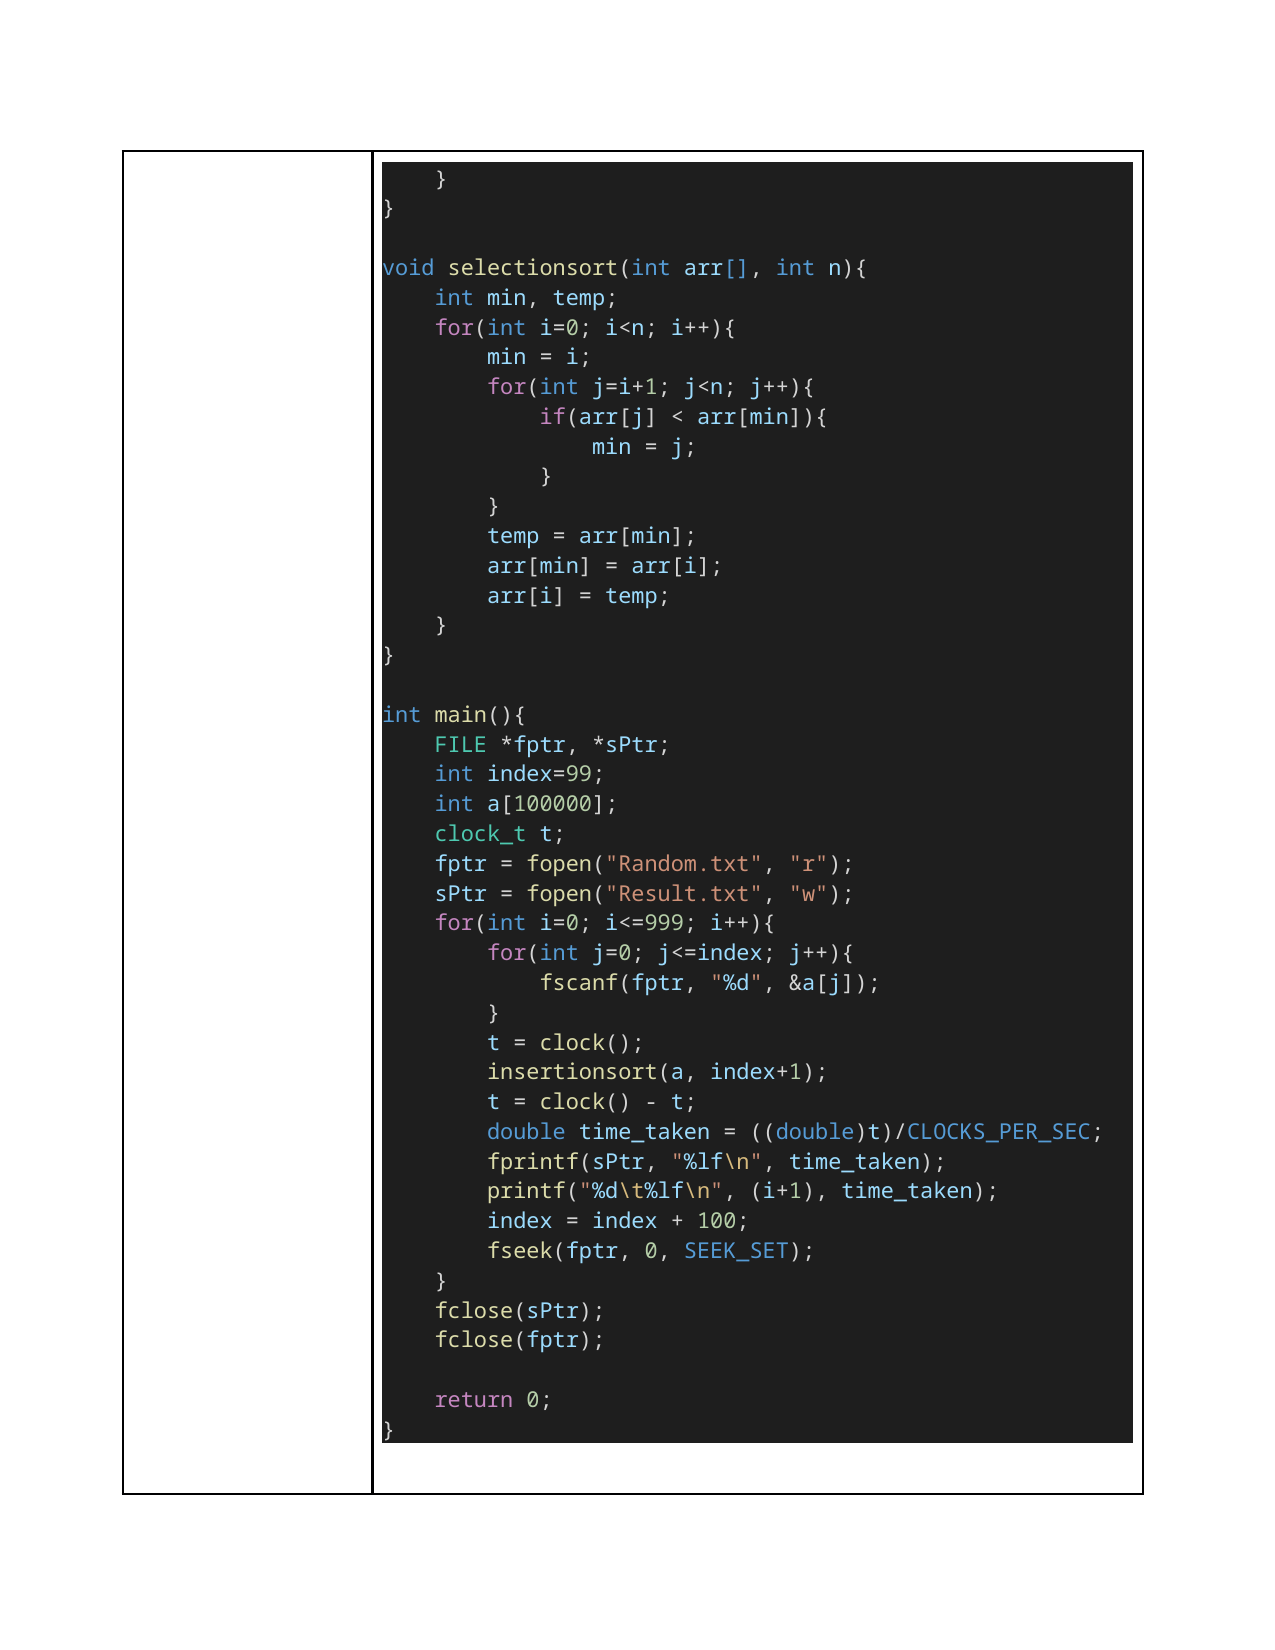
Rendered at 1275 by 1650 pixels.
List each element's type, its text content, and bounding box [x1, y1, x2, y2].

table_cell } } void selectionsort(int arr[], int n){ int min, temp; for(int i=0; i<n; i++){ min = i; for(int j=i+1; j<n; j++){ if(arr[j] < arr[min]){ min = j; } } temp = arr[min]; arr[min] = arr[i]; arr[i] = temp; } } int main(){ FILE *fptr, *sPtr; int index=99; int a[100000]; clock_t t; fptr = fopen("Random.txt", "r"); sPtr = fopen("Result.txt", "w"); for(int i=0; i<=999; i++){ for(int j=0; j<=index; j++){ fscanf(fptr, "%d", &a[j]); } t = clock(); insertionsort(a, index+1); t = clock() - t; double time_taken = ((double)t)/CLOCKS_PER_SEC; fprintf(sPtr, "%lf\n", time_taken); printf("%d\t%lf\n", (i+1), time_taken); index = index + 100; fseek(fptr, 0, SEEK_SET); } fclose(sPtr); fclose(fptr); return 0; } [374, 152, 1142, 1492]
table_cell [124, 152, 371, 1492]
